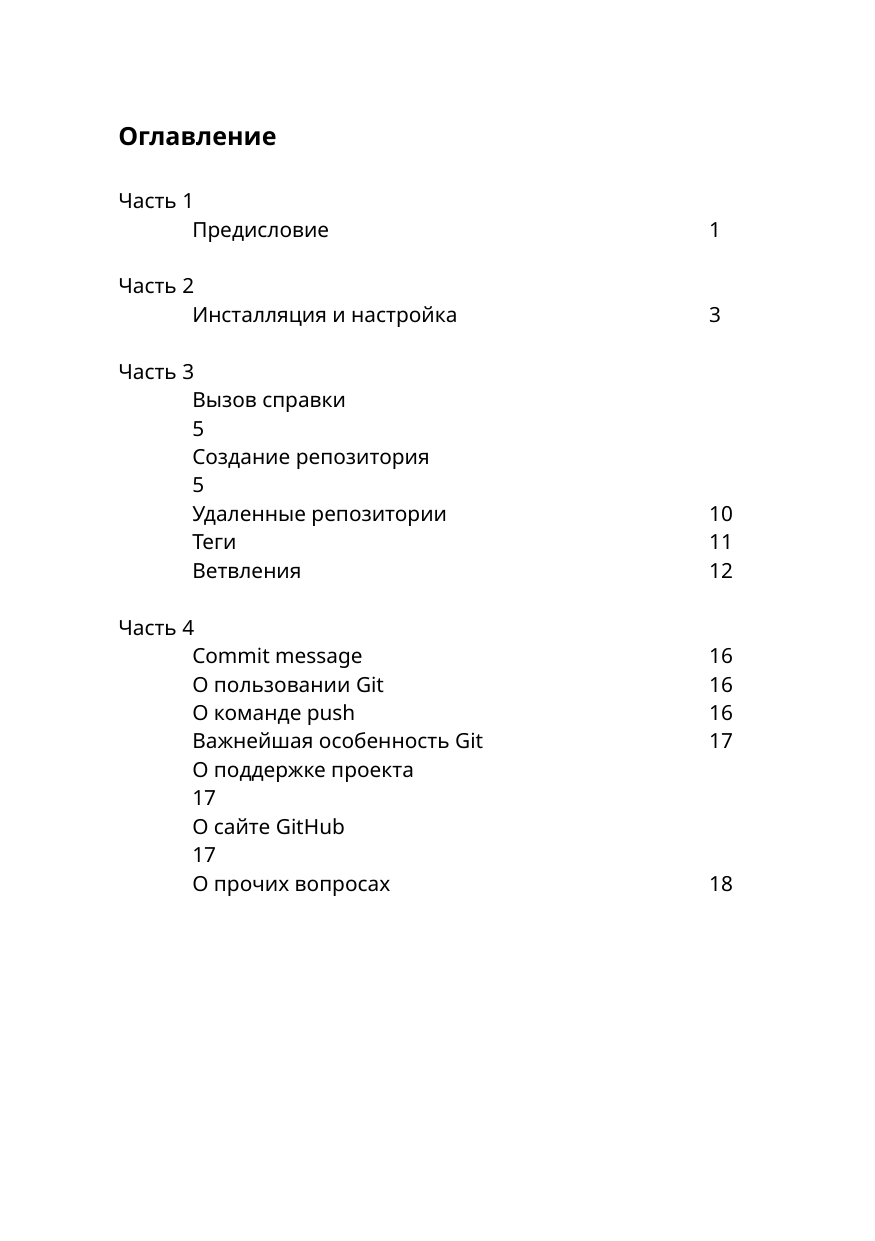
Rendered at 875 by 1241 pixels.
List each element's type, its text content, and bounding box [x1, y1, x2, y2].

text О команде push 16 [118, 698, 756, 727]
text Часть 3 [118, 357, 756, 385]
text О пользовании Git 16 [118, 670, 756, 698]
text Создание репозитория 5 [118, 442, 756, 499]
text Часть 4 [118, 613, 756, 641]
text Предисловие 1 [118, 215, 756, 243]
text Часть 1 [118, 186, 756, 215]
text О прочих вопросах 18 [118, 869, 756, 897]
text Инсталляция и настройка 3 [118, 300, 756, 328]
text Оглавление [118, 118, 756, 152]
text Commit message 16 [118, 641, 756, 670]
text Теги 11 [118, 527, 756, 556]
text О поддержке проекта 17 [118, 755, 756, 812]
text Часть 2 [118, 272, 756, 300]
text О сайте GitHub 17 [118, 812, 756, 869]
text Удаленные репозитории 10 [118, 499, 756, 527]
text Ветвления 12 [118, 556, 756, 584]
text Важнейшая особенность Git 17 [118, 727, 756, 755]
text Вызов справки 5 [118, 385, 756, 442]
